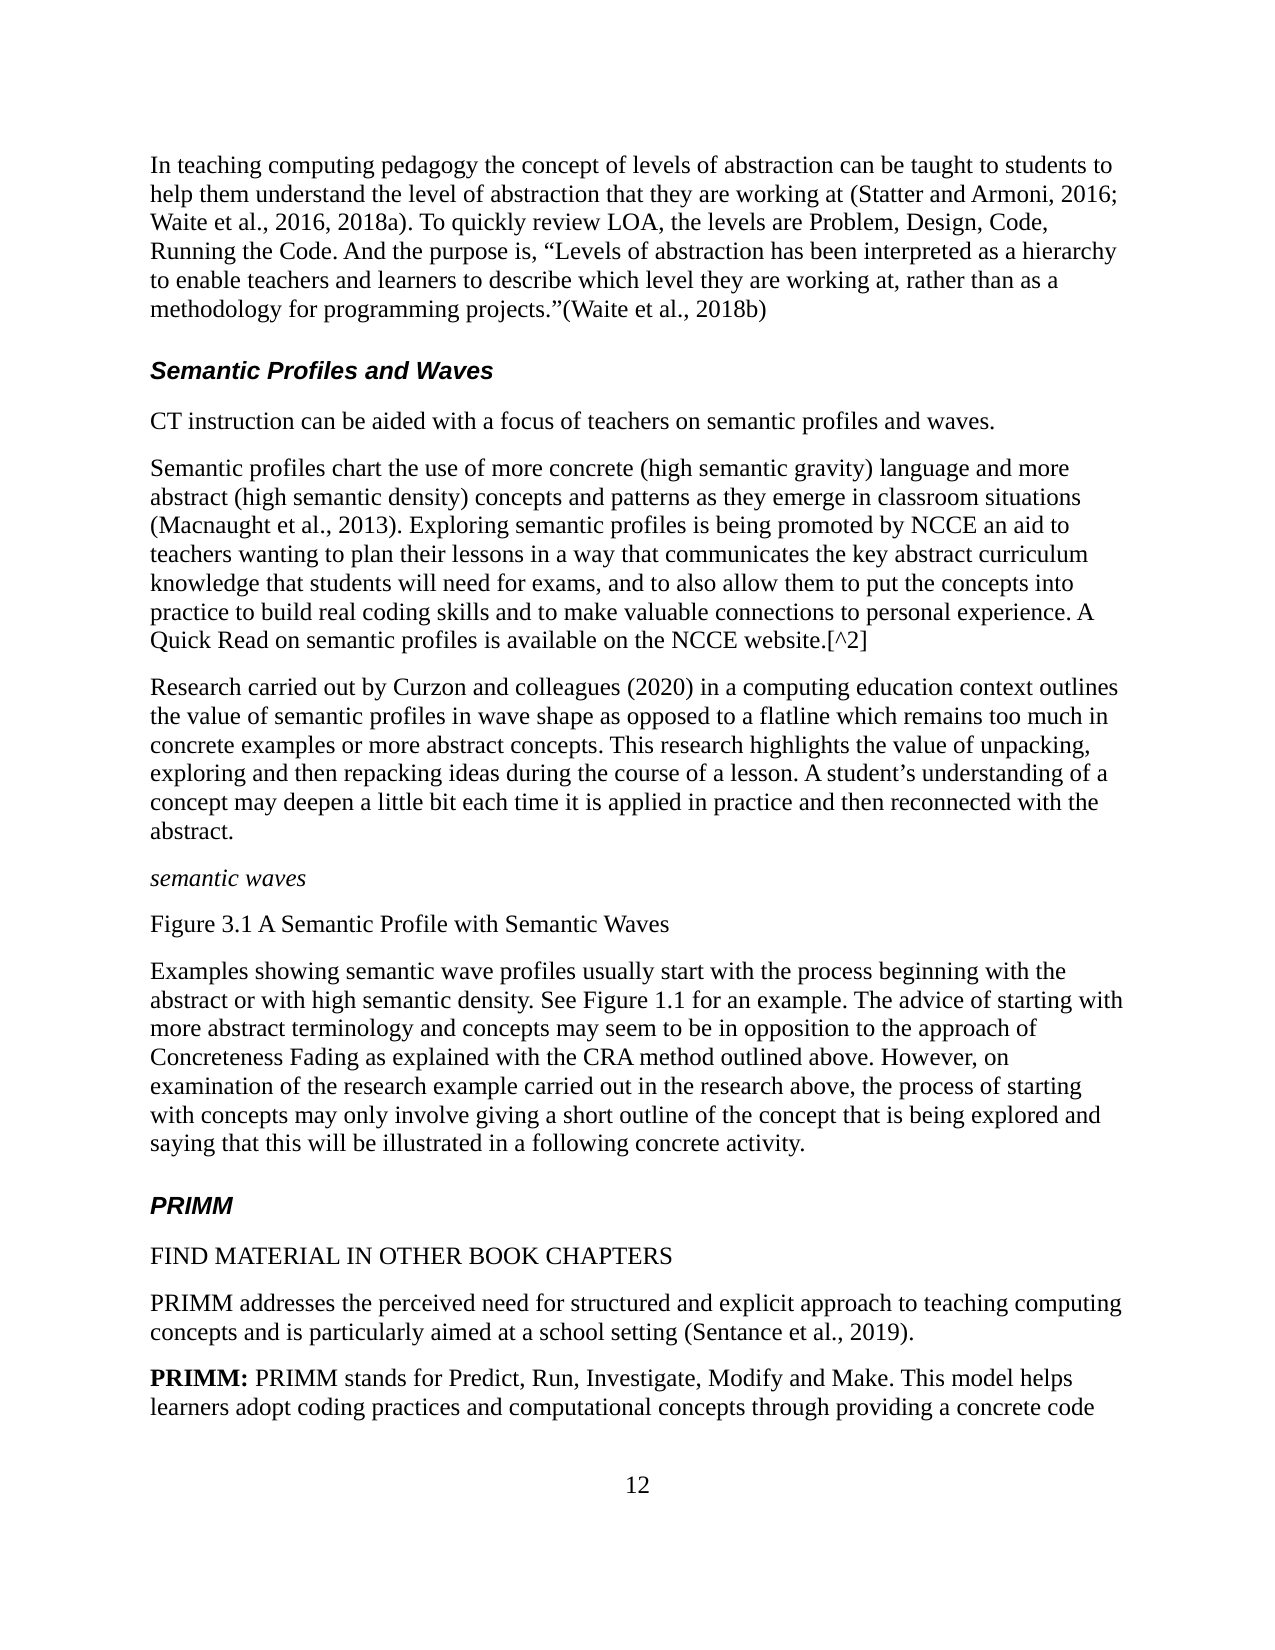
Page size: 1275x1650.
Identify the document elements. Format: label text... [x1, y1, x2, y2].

text PRIMM: PRIMM stands for Predict, Run, Investigate, Modify and Make. This model helps learners adopt coding practices and computational concepts through providing a concrete code [150, 1363, 1125, 1421]
subtitle Semantic Profiles and Waves [150, 356, 1125, 385]
text Figure 3.1 A Semantic Profile with Semantic Waves [150, 909, 1125, 938]
text FIND MATERIAL IN OTHER BOOK CHAPTERS [150, 1241, 1125, 1270]
text CT instruction can be aided with a focus of teachers on semantic profiles and waves. [150, 406, 1125, 435]
text In teaching computing pedagogy the concept of levels of abstraction can be taught to students to help them understand the level of abstraction that they are working at (Statter and Armoni, 2016; Waite et al., 2016, 2018a). To quickly review LOA, the levels are Problem, Design, Code, Running the Code. And the purpose is, “Levels of abstraction has been interpreted as a hierarchy to enable teachers and learners to describe which level they are working at, rather than as a methodology for programming projects.”(Waite et al., 2018b) [150, 150, 1125, 322]
subtitle PRIMM [150, 1191, 1125, 1220]
text Semantic profiles chart the use of more concrete (high semantic gravity) language and more abstract (high semantic density) concepts and patterns as they emerge in classroom situations (Macnaught et al., 2013). Exploring semantic profiles is being promoted by NCCE an aid to teachers wanting to plan their lessons in a way that communicates the key abstract curriculum knowledge that students will need for exams, and to also allow them to put the concepts into practice to build real coding skills and to make valuable connections to personal experience. A Quick Read on semantic profiles is available on the NCCE website.[^2] [150, 453, 1125, 654]
text Research carried out by Curzon and colleagues (2020) in a computing education context outlines the value of semantic profiles in wave shape as opposed to a flatline which remains too much in concrete examples or more abstract concepts. This research highlights the value of unpacking, exploring and then repacking ideas during the course of a lesson. A student’s understanding of a concept may deepen a little bit each time it is applied in practice and then reconnected with the abstract. [150, 672, 1125, 845]
text PRIMM addresses the perceived need for structured and explicit approach to teaching computing concepts and is particularly aimed at a school setting (Sentance et al., 2019). [150, 1288, 1125, 1345]
text Examples showing semantic wave profiles usually start with the process beginning with the abstract or with high semantic density. See Figure 1.1 for an example. The advice of starting with more abstract terminology and concepts may seem to be in opposition to the approach of Concreteness Fading as explained with the CRA method outlined above. However, on examination of the research example carried out in the research above, the process of starting with concepts may only involve giving a short outline of the concept that is being explored and saying that this will be illustrated in a following concrete activity. [150, 956, 1125, 1157]
text semantic waves [150, 863, 1125, 891]
